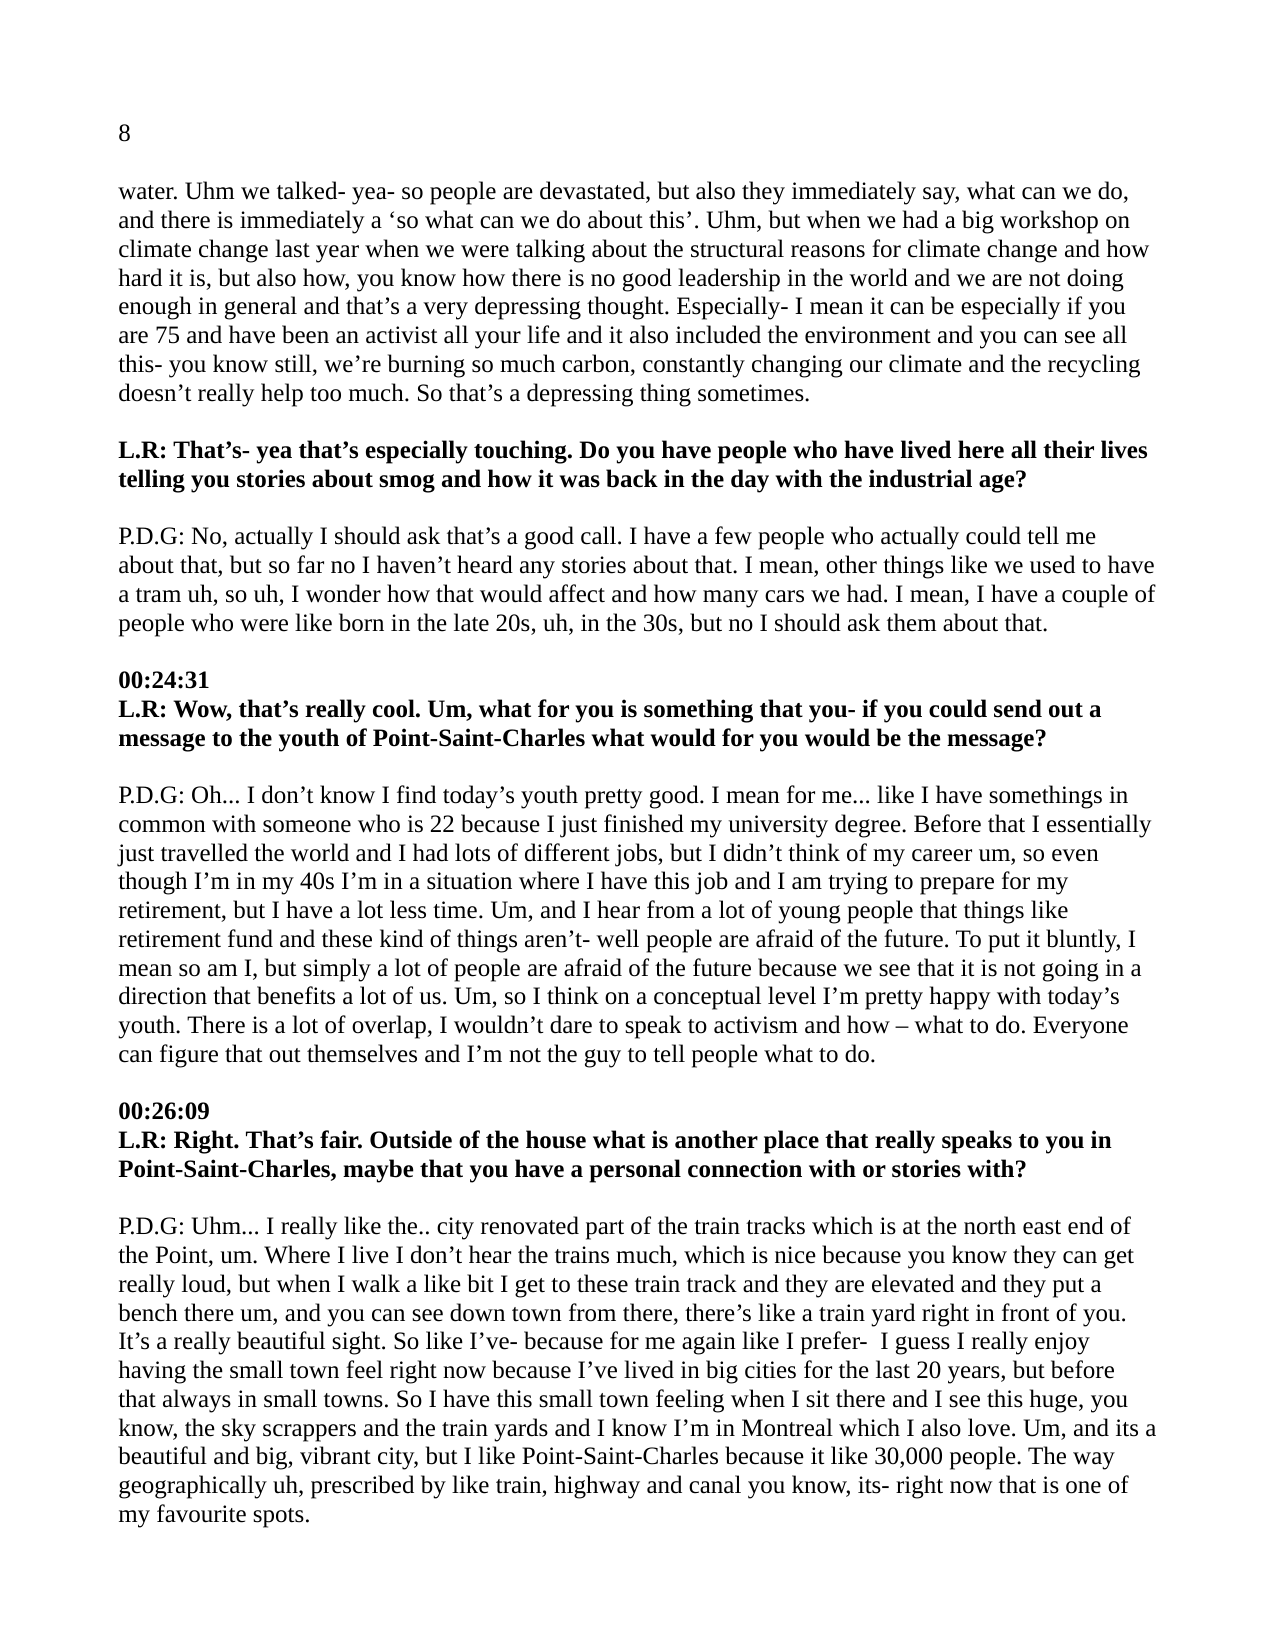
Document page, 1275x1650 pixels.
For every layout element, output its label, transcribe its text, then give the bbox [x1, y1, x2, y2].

text L.R: Right. That’s fair. Outside of the house what is another place that really speaks to you in Point-Saint-Charles, maybe that you have a personal connection with or stories with? [118, 1125, 1157, 1183]
text P.D.G: Oh... I don’t know I find today’s youth pretty good. I mean for me... like I have somethings in common with someone who is 22 because I just finished my university degree. Before that I essentially just travelled the world and I had lots of different jobs, but I didn’t think of my career um, so even though I’m in my 40s I’m in a situation where I have this job and I am trying to prepare for my retirement, but I have a lot less time. Um, and I hear from a lot of young people that things like retirement fund and these kind of things aren’t- well people are afraid of the future. To put it bluntly, I mean so am I, but simply a lot of people are afraid of the future because we see that it is not going in a direction that benefits a lot of us. Um, so I think on a conceptual level I’m pretty happy with today’s youth. There is a lot of overlap, I wouldn’t dare to speak to activism and how – what to do. Everyone can figure that out themselves and I’m not the guy to tell people what to do. [118, 780, 1157, 1068]
text L.R: That’s- yea that’s especially touching. Do you have people who have lived here all their lives telling you stories about smog and how it was back in the day with the industrial age? [118, 435, 1157, 493]
text 00:24:31 [118, 665, 1157, 694]
text water. Uhm we talked- yea- so people are devastated, but also they immediately say, what can we do, and there is immediately a ‘so what can we do about this’. Uhm, but when we had a big workshop on climate change last year when we were talking about the structural reasons for climate change and how hard it is, but also how, you know how there is no good leadership in the world and we are not doing enough in general and that’s a very depressing thought. Especially- I mean it can be especially if you are 75 and have been an activist all your life and it also included the environment and you can see all this- you know still, we’re burning so much carbon, constantly changing our climate and the recycling doesn’t really help too much. So that’s a depressing thing sometimes. [118, 176, 1157, 406]
text L.R: Wow, that’s really cool. Um, what for you is something that you- if you could send out a message to the youth of Point-Saint-Charles what would for you would be the message? [118, 694, 1157, 751]
text P.D.G: No, actually I should ask that’s a good call. I have a few people who actually could tell me about that, but so far no I haven’t heard any stories about that. I mean, other things like we used to have a tram uh, so uh, I wonder how that would affect and how many cars we had. I mean, I have a couple of people who were like born in the late 20s, uh, in the 30s, but no I should ask them about that. [118, 521, 1157, 636]
text 00:26:09 [118, 1096, 1157, 1125]
text P.D.G: Uhm... I really like the.. city renovated part of the train tracks which is at the north east end of the Point, um. Where I live I don’t hear the trains much, which is nice because you know they can get really loud, but when I walk a like bit I get to these train track and they are elevated and they put a bench there um, and you can see down town from there, there’s like a train yard right in front of you. It’s a really beautiful sight. So like I’ve- because for me again like I prefer- I guess I really enjoy having the small town feel right now because I’ve lived in big cities for the last 20 years, but before that always in small towns. So I have this small town feeling when I sit there and I see this huge, you know, the sky scrappers and the train yards and I know I’m in Montreal which I also love. Um, and its a beautiful and big, vibrant city, but I like Point-Saint-Charles because it like 30,000 people. The way geographically uh, prescribed by like train, highway and canal you know, its- right now that is one of my favourite spots. [118, 1211, 1157, 1528]
